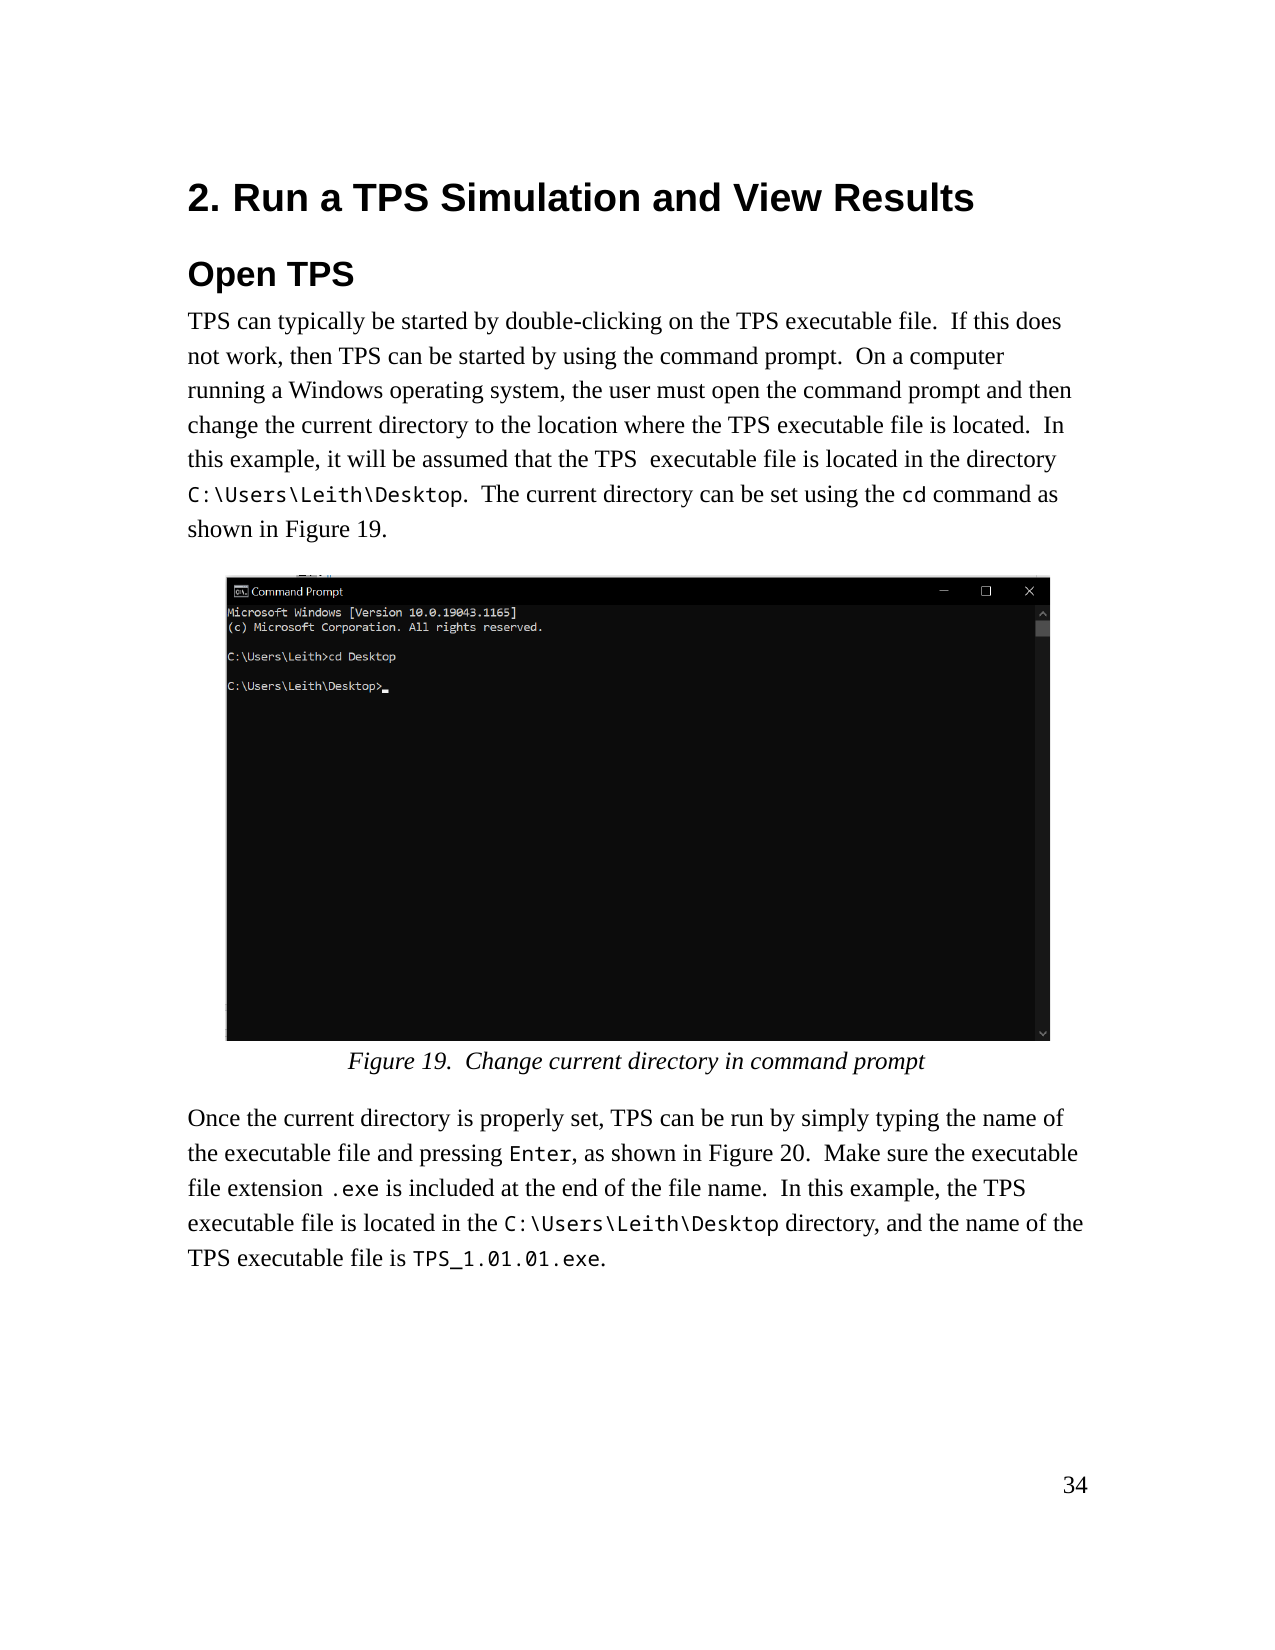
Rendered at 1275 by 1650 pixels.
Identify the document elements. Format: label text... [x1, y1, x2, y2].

subtitle Open TPS [187, 253, 1087, 294]
text Once the current directory is properly set, TPS can be run by simply typing the name of the executable file and pressing Enter, as shown in Figure 20. Make sure the executable file extension .exe is included at the end of the file name. In this example, the TPS executable file is located in the C:\Users\Leith\Desktop directory, and the name of the TPS executable file is TPS_1.01.01.exe. [187, 1103, 1087, 1273]
picture [225, 575, 1050, 1041]
text TPS can typically be started by double-clicking on the TPS executable file. If this does not work, then TPS can be started by using the command prompt. On a computer running a Windows operating system, the user must open the command prompt and then change the current directory to the location where the TPS executable file is located. In this example, it will be assumed that the TPS executable file is located in the directory C:\Users\Leith\Desktop. The current directory can be set using the cd command as shown in Figure 19. [187, 306, 1087, 543]
text Figure 19. Change current directory in command prompt [225, 1041, 1050, 1074]
subtitle Run a TPS Simulation and View Results [187, 175, 1087, 220]
